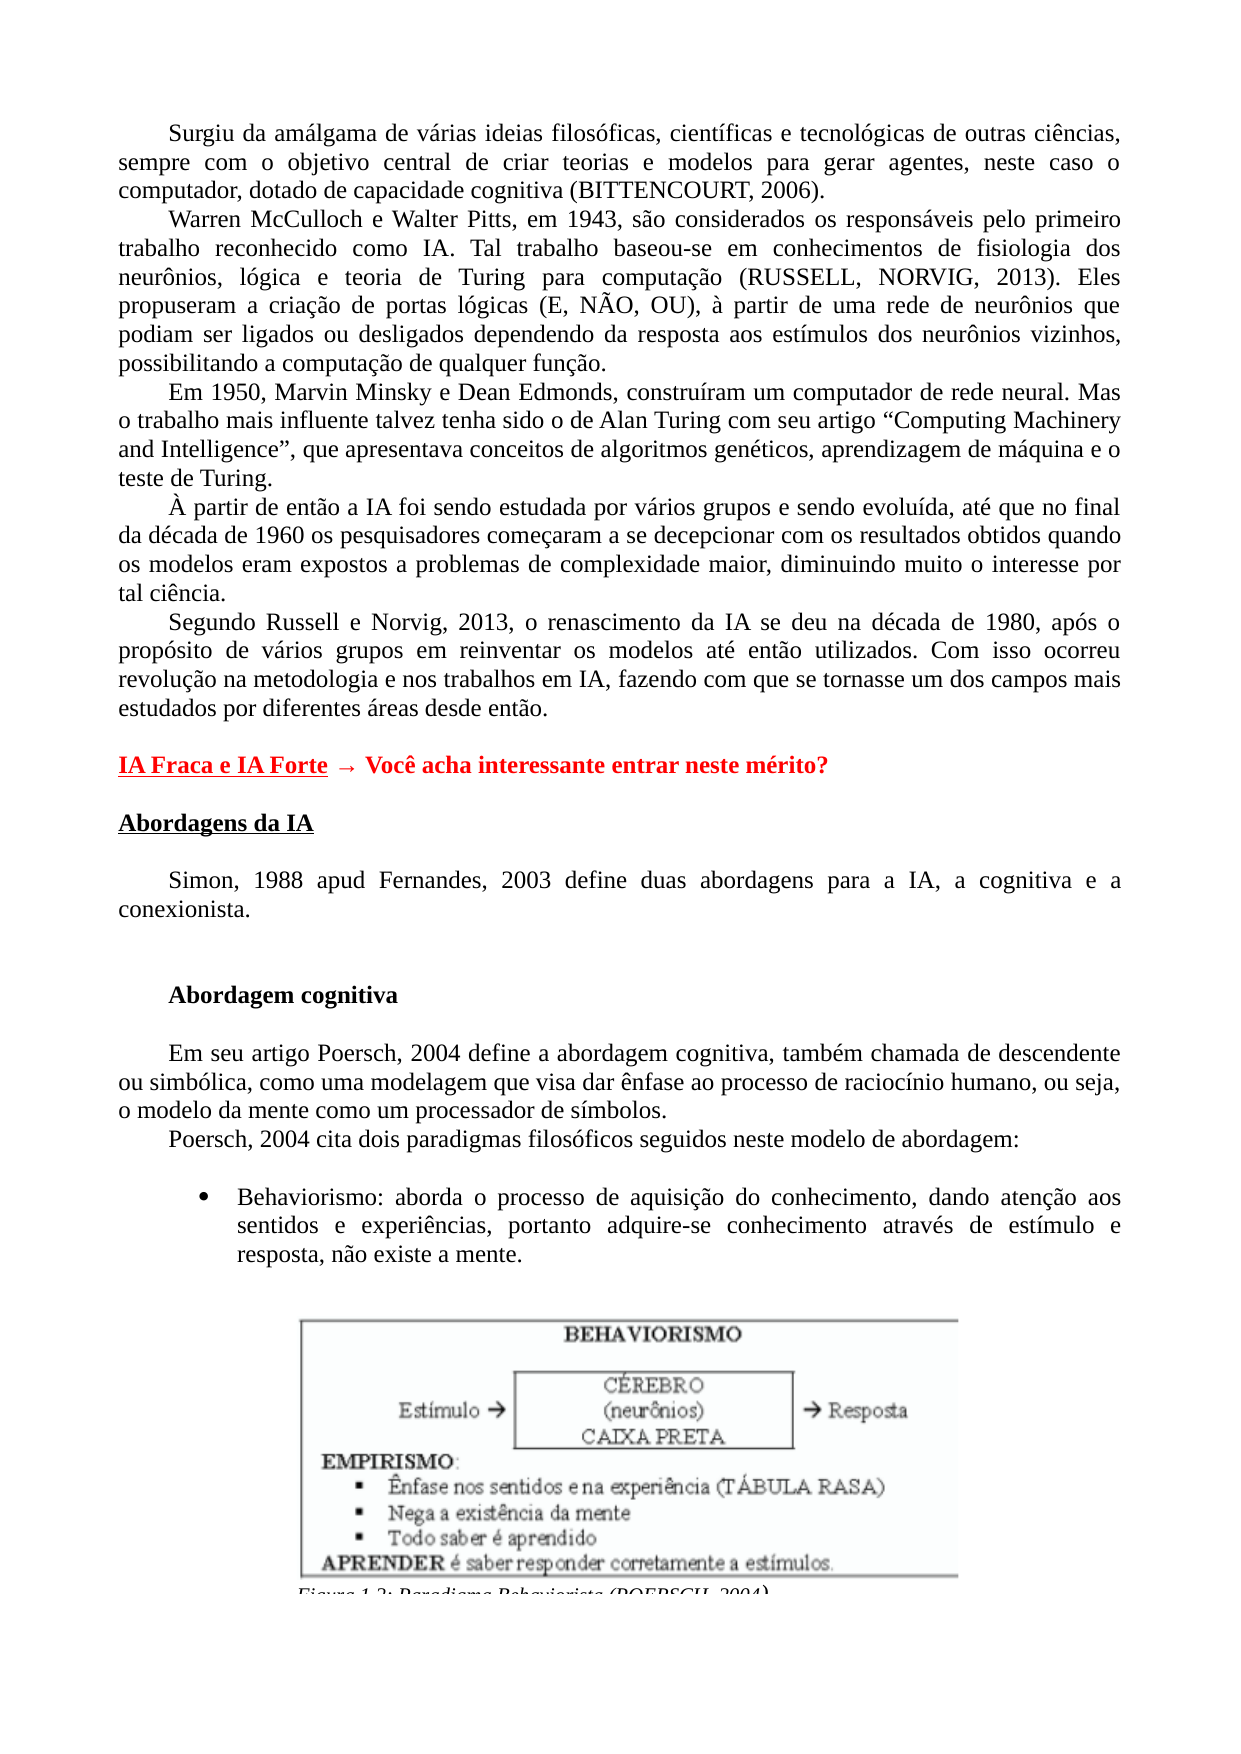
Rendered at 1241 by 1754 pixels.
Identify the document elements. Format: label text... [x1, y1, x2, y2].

text Em seu artigo Poersch, 2004 define a abordagem cognitiva, também chamada de descendente ou simbólica, como uma modelagem que visa dar ênfase ao processo de raciocínio humano, ou seja, o modelo da mente como um processador de símbolos. [118, 1038, 1122, 1124]
text À partir de então a IA foi sendo estudada por vários grupos e sendo evoluída, até que no final da década de 1960 os pesquisadores começaram a se decepcionar com os resultados obtidos quando os modelos eram expostos a problemas de complexidade maior, diminuindo muito o interesse por tal ciência. [118, 492, 1122, 607]
text Poersch, 2004 cita dois paradigmas filosóficos seguidos neste modelo de abordagem: [118, 1124, 1122, 1153]
text Abordagens da IA [118, 808, 1122, 837]
list Behaviorismo: aborda o processo de aquisição do conhecimento, dando atenção aos sentidos e experiências, portanto adquire-se conhecimento através de estímulo e resposta, não existe a mente. [199, 1182, 1122, 1268]
text Surgiu da amálgama de várias ideias filosóficas, científicas e tecnológicas de outras ciências, sempre com o objetivo central de criar teorias e modelos para gerar agentes, neste caso o computador, dotado de capacidade cognitiva (BITTENCOURT, 2006). [118, 118, 1122, 204]
text Figura 1.2: Paradigma Behaviorista (POERSCH, 2004). [297, 1580, 944, 1593]
text Warren McCulloch e Walter Pitts, em 1943, são considerados os responsáveis pelo primeiro trabalho reconhecido como IA. Tal trabalho baseou-se em conhecimentos de fisiologia dos neurônios, lógica e teoria de Turing para computação (RUSSELL, NORVIG, 2013). Eles propuseram a criação de portas lógicas (E, NÃO, OU), à partir de uma rede de neurônios que podiam ser ligados ou desligados dependendo da resposta aos estímulos dos neurônios vizinhos, possibilitando a computação de qualquer função. [118, 204, 1122, 377]
text Em 1950, Marvin Minsky e Dean Edmonds, construíram um computador de rede neural. Mas o trabalho mais influente talvez tenha sido o de Alan Turing com seu artigo “Computing Machinery and Intelligence”, que apresentava conceitos de algoritmos genéticos, aprendizagem de máquina e o teste de Turing. [118, 377, 1122, 492]
text Simon, 1988 apud Fernandes, 2003 define duas abordagens para a IA, a cognitiva e a conexionista. [118, 866, 1122, 923]
text Abordagem cognitiva [118, 981, 1122, 1009]
text IA Fraca e IA Forte → Você acha interessante entrar neste mérito? [118, 751, 1122, 779]
picture [296, 1316, 959, 1580]
text Segundo Russell e Norvig, 2013, o renascimento da IA se deu na década de 1980, após o propósito de vários grupos em reinventar os modelos até então utilizados. Com isso ocorreu revolução na metodologia e nos trabalhos em IA, fazendo com que se tornasse um dos campos mais estudados por diferentes áreas desde então. [118, 607, 1122, 722]
